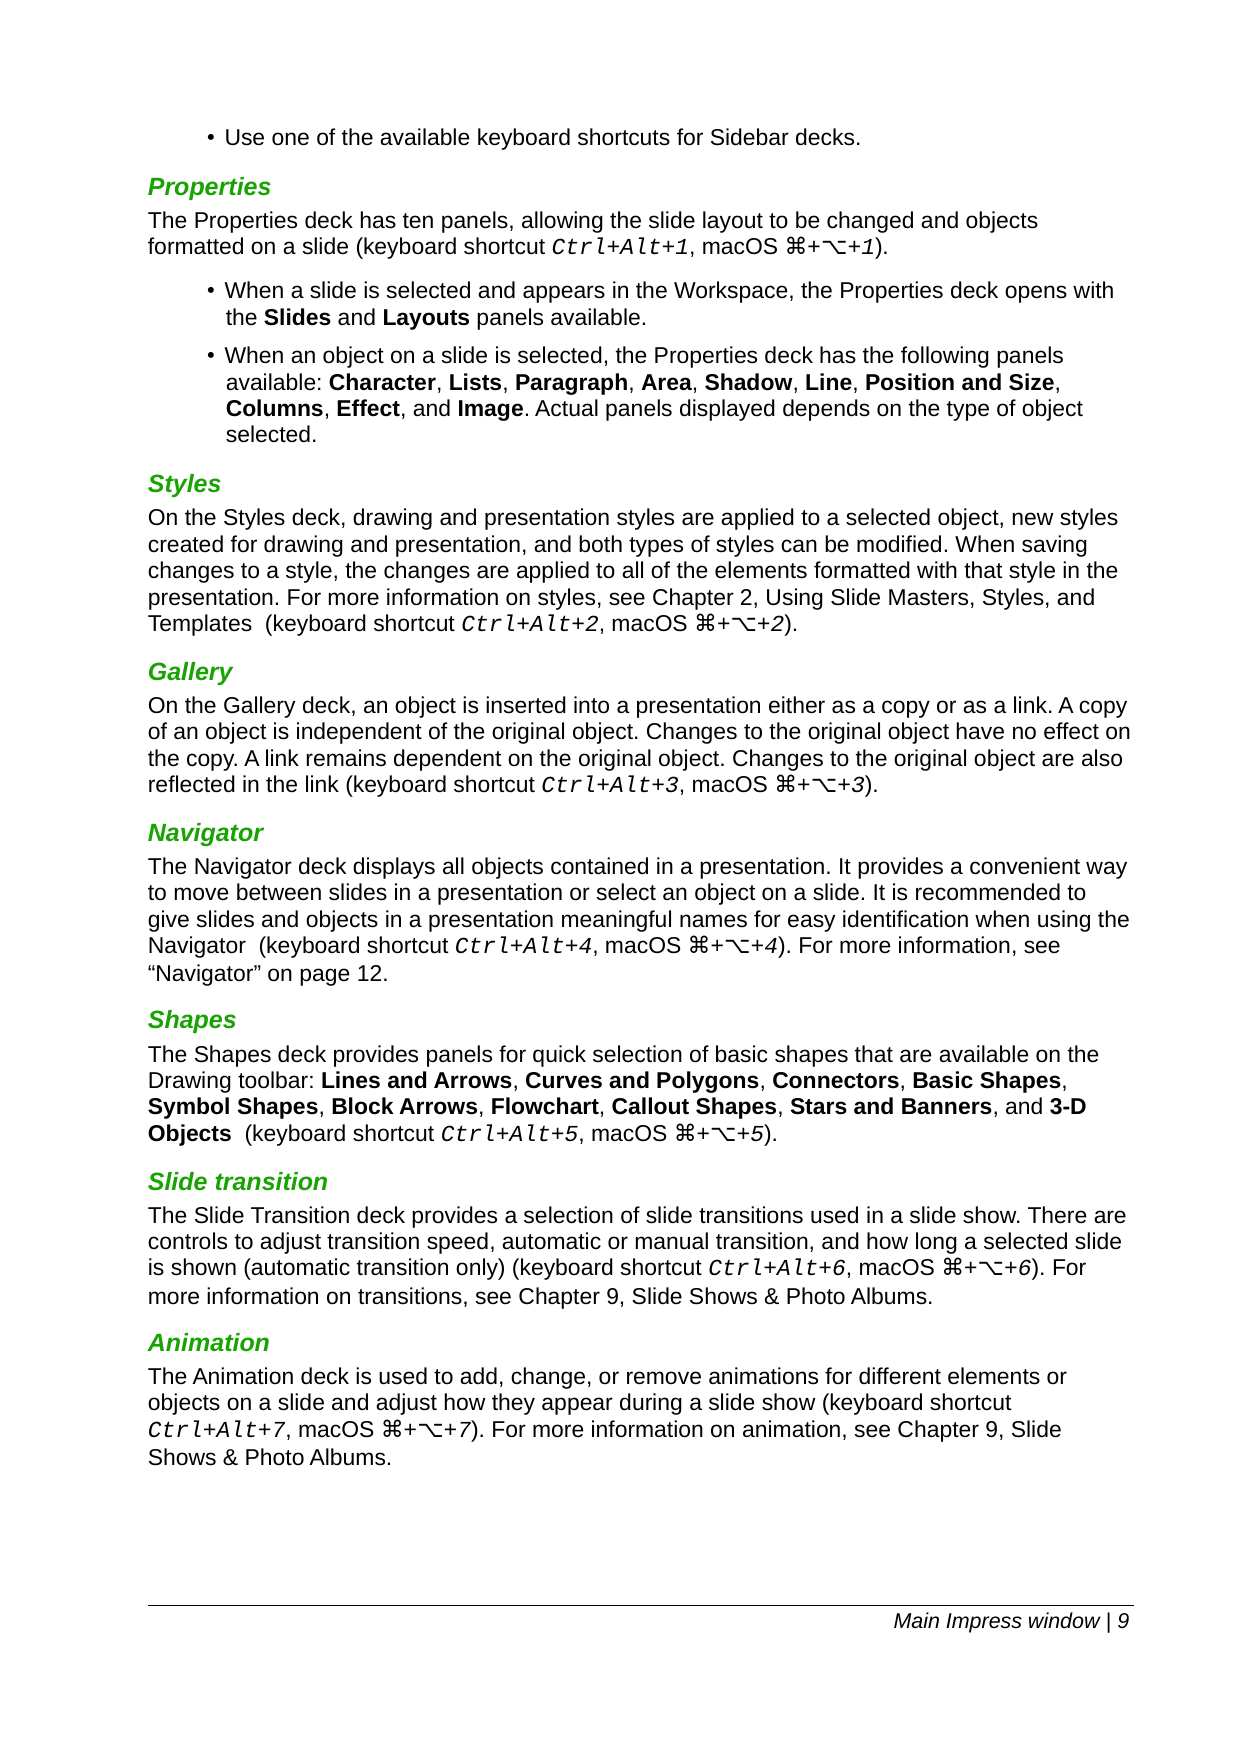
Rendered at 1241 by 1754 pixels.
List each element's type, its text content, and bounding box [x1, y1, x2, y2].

text The Shapes deck provides panels for quick selection of basic shapes that are available on the Drawing toolbar: Lines and Arrows, Curves and Polygons, Connectors, Basic Shapes, Symbol Shapes, Block Arrows, Flowchart, Callout Shapes, Stars and Banners, and 3‑D Objects (keyboard shortcut Ctrl+Alt+5, macOS ⌘+⌥+5). [148, 1041, 1134, 1148]
subtitle Styles [148, 469, 1134, 498]
list When an object on a slide is selected, the Properties deck has the following panels available: Character, Lists, Paragraph, Area, Shadow, Line, Position and Size, Columns, Effect, and Image. Actual panels displayed depends on the type of object selected. [204, 339, 1134, 451]
text The Properties deck has ten panels, allowing the slide layout to be changed and objects formatted on a slide (keyboard shortcut Ctrl+Alt+1, macOS ⌘+⌥+1). [148, 207, 1134, 262]
subtitle Shapes [148, 1006, 1134, 1034]
list When a slide is selected and appears in the Workspace, the Properties deck opens with the Slides and Layouts panels available. [204, 274, 1134, 330]
subtitle Properties [148, 172, 1134, 201]
text On the Styles deck, drawing and presentation styles are applied to a selected object, new styles created for drawing and presentation, and both types of styles can be modified. When saving changes to a style, the changes are applied to all of the elements formatted with that style in the presentation. For more information on styles, see Chapter 2, Using Slide Masters, Styles, and Templates (keyboard shortcut Ctrl+Alt+2, macOS ⌘+⌥+2). [148, 504, 1134, 638]
subtitle Gallery [148, 657, 1134, 686]
subtitle Slide transition [148, 1167, 1134, 1195]
list Use one of the available keyboard shortcuts for Sidebar decks. [204, 121, 1134, 153]
text On the Gallery deck, an object is inserted into a presentation either as a copy or as a link. A copy of an object is independent of the original object. Changes to the original object have no effect on the copy. A link remains dependent on the original object. Changes to the original object are also reflected in the link (keyboard shortcut Ctrl+Alt+3, macOS ⌘+⌥+3). [148, 692, 1134, 799]
text The Navigator deck displays all objects contained in a presentation. It provides a convenient way to move between slides in a presentation or select an object on a slide. It is recommended to give slides and objects in a presentation meaningful names for easy identification when using the Navigator (keyboard shortcut Ctrl+Alt+4, macOS ⌘+⌥+4). For more information, see “Navigator” on page 12. [148, 853, 1134, 987]
text The Animation deck is used to add, change, or remove animations for different elements or objects on a slide and adjust how they appear during a slide show (keyboard shortcut Ctrl+Alt+7, macOS ⌘+⌥+7). For more information on animation, see Chapter 9, Slide Shows & Photo Albums. [148, 1363, 1134, 1470]
text The Slide Transition deck provides a selection of slide transitions used in a slide show. There are controls to adjust transition speed, automatic or manual transition, and how long a selected slide is shown (automatic transition only) (keyboard shortcut Ctrl+Alt+6, macOS ⌘+⌥+6). For more information on transitions, see Chapter 9, Slide Shows & Photo Albums. [148, 1202, 1134, 1309]
subtitle Navigator [148, 818, 1134, 847]
subtitle Animation [148, 1328, 1134, 1357]
